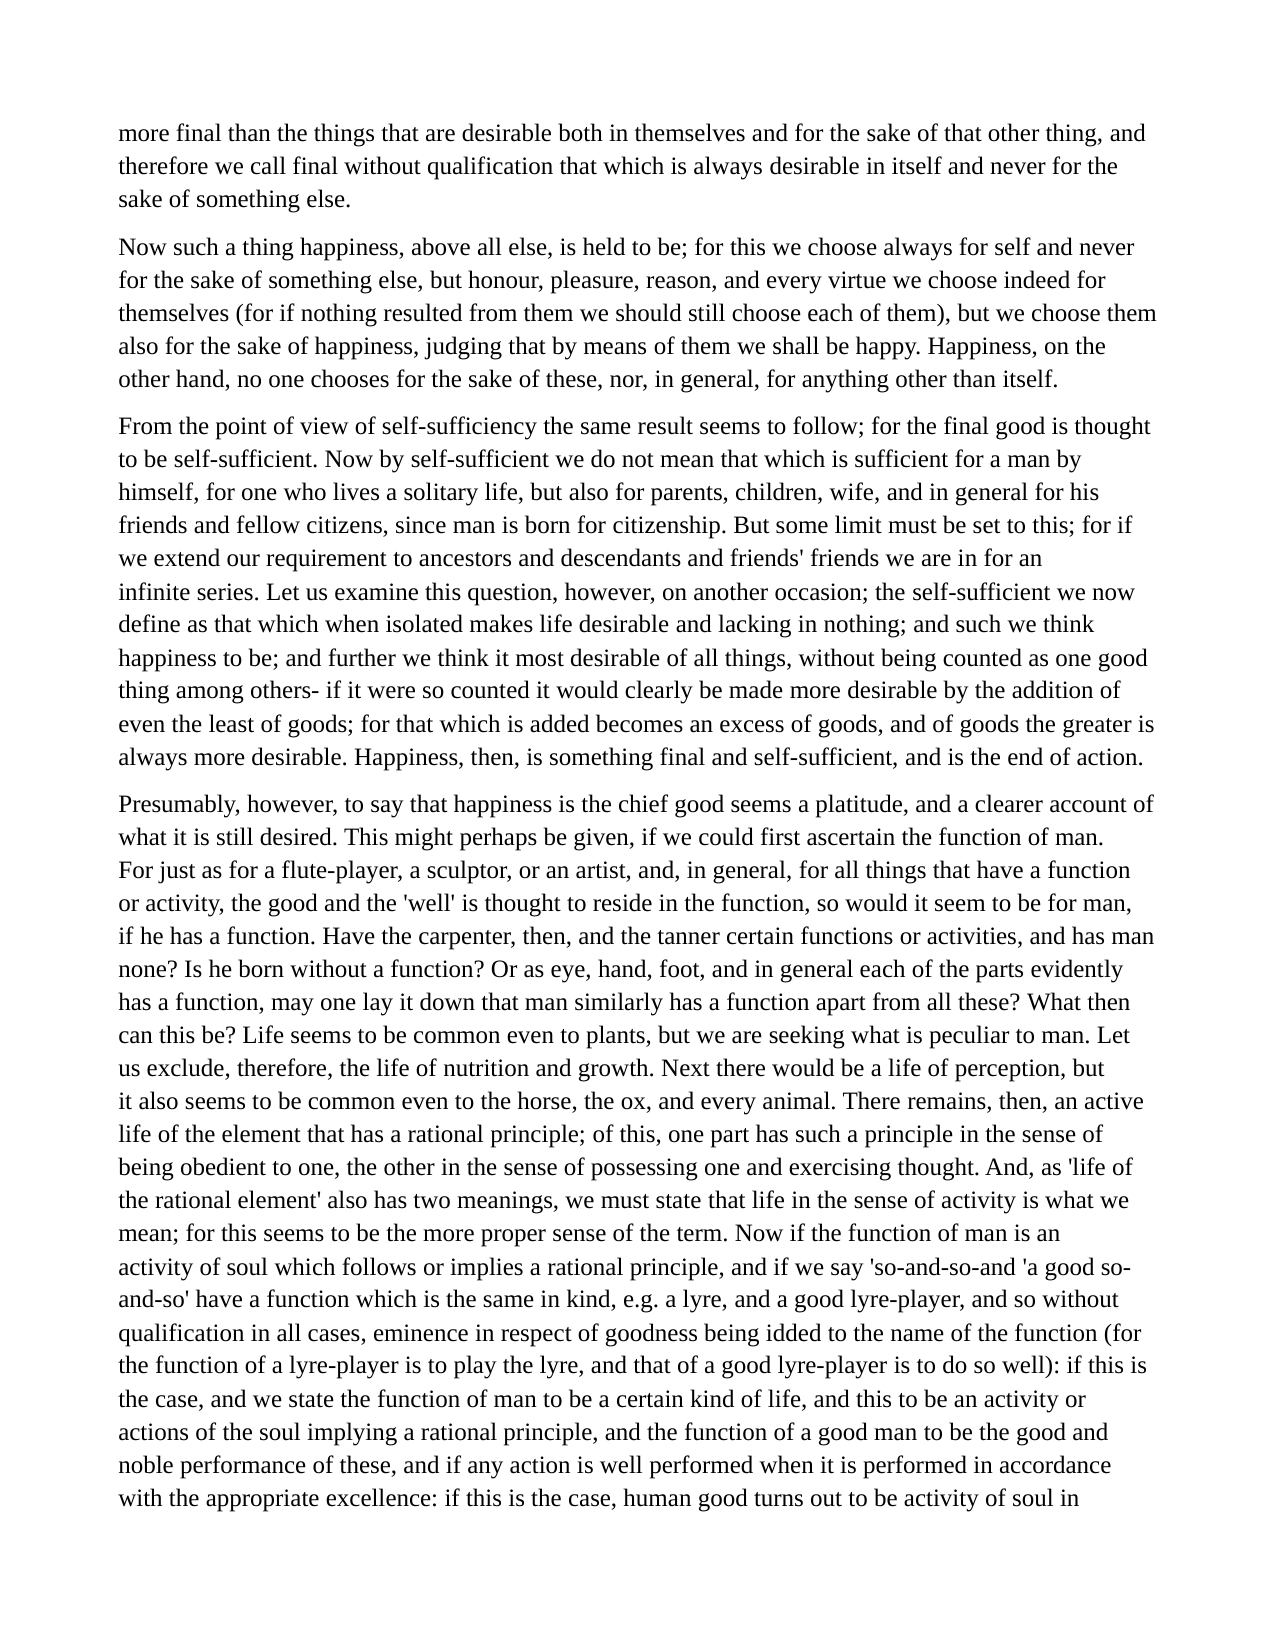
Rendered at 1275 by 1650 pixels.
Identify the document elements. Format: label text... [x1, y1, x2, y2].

text Presumably, however, to say that happiness is the chief good seems a platitude, and a clearer account of what it is still desired. This might perhaps be given, if we could first ascertain the function of man. For just as for a flute-player, a sculptor, or an artist, and, in general, for all things that have a function or activity, the good and the 'well' is thought to reside in the function, so would it seem to be for man, if he has a function. Have the carpenter, then, and the tanner certain functions or activities, and has man none? Is he born without a function? Or as eye, hand, foot, and in general each of the parts evidently has a function, may one lay it down that man similarly has a function apart from all these? What then can this be? Life seems to be common even to plants, but we are seeking what is peculiar to man. Let us exclude, therefore, the life of nutrition and growth. Next there would be a life of perception, but it also seems to be common even to the horse, the ox, and every animal. There remains, then, an active life of the element that has a rational principle; of this, one part has such a principle in the sense of being obedient to one, the other in the sense of possessing one and exercising thought. And, as 'life of the rational element' also has two meanings, we must state that life in the sense of activity is what we mean; for this seems to be the more proper sense of the term. Now if the function of man is an activity of soul which follows or implies a rational principle, and if we say 'so-and-so-and 'a good so-and-so' have a function which is the same in kind, e.g. a lyre, and a good lyre-player, and so without qualification in all cases, eminence in respect of goodness being idded to the name of the function (for the function of a lyre-player is to play the lyre, and that of a good lyre-player is to do so well): if this is the case, and we state the function of man to be a certain kind of life, and this to be an activity or actions of the soul implying a rational principle, and the function of a good man to be the good and noble performance of these, and if any action is well performed when it is performed in accordance with the appropriate excellence: if this is the case, human good turns out to be activity of soul in [118, 789, 1157, 1511]
text Now such a thing happiness, above all else, is held to be; for this we choose always for self and never for the sake of something else, but honour, pleasure, reason, and every virtue we choose indeed for themselves (for if nothing resulted from them we should still choose each of them), but we choose them also for the sake of happiness, judging that by means of them we shall be happy. Happiness, on the other hand, no one chooses for the sake of these, nor, in general, for anything other than itself. [118, 232, 1157, 393]
text From the point of view of self-sufficiency the same result seems to follow; for the final good is thought to be self-sufficient. Now by self-sufficient we do not mean that which is sufficient for a man by himself, for one who lives a solitary life, but also for parents, children, wife, and in general for his friends and fellow citizens, since man is born for citizenship. But some limit must be set to this; for if we extend our requirement to ancestors and descendants and friends' friends we are in for an infinite series. Let us examine this question, however, on another occasion; the self-sufficient we now define as that which when isolated makes life desirable and lacking in nothing; and such we think happiness to be; and further we think it most desirable of all things, without being counted as one good thing among others- if it were so counted it would clearly be made more desirable by the addition of even the least of goods; for that which is added becomes an excess of goods, and of goods the greater is always more desirable. Happiness, then, is something final and self-sufficient, and is the end of action. [118, 411, 1157, 770]
text more final than the things that are desirable both in themselves and for the sake of that other thing, and therefore we call final without qualification that which is always desirable in itself and never for the sake of something else. [118, 118, 1157, 213]
